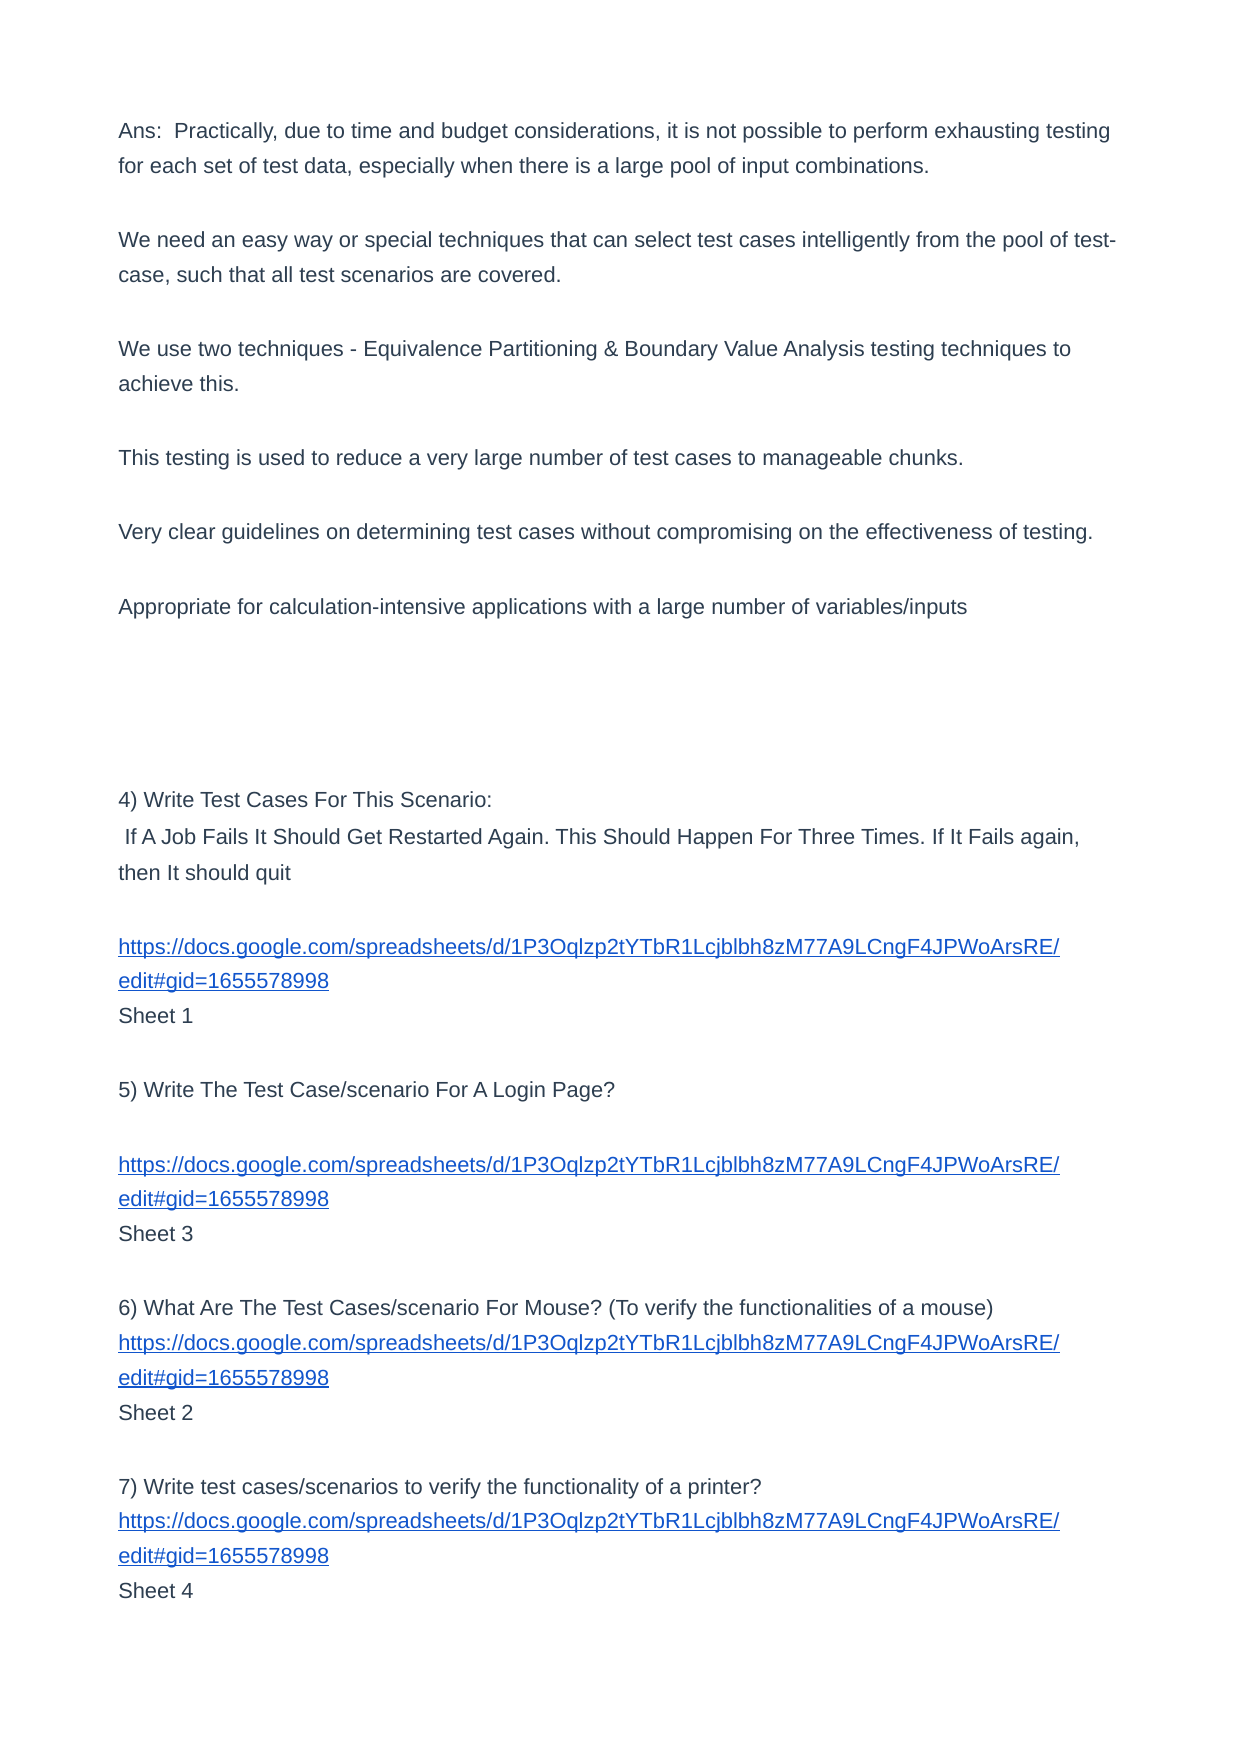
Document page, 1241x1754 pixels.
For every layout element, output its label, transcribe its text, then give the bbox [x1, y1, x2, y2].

text Very clear guidelines on determining test cases without compromising on the effectiveness of testing. [118, 519, 1122, 544]
text Appropriate for calculation-intensive applications with a large number of variables/inputs [118, 593, 1122, 619]
text Sheet 4 [118, 1578, 1122, 1603]
text If A Job Fails It Should Get Restarted Again. This Should Happen For Three Times. If It Fails again, then It should quit [118, 821, 1122, 885]
text https://docs.google.com/spreadsheets/d/1P3Oqlzp2tYTbR1Lcjblbh8zM77A9LCngF4JPWoArsRE/edit#gid=1655578998 [118, 1330, 1122, 1390]
text https://docs.google.com/spreadsheets/d/1P3Oqlzp2tYTbR1Lcjblbh8zM77A9LCngF4JPWoArsRE/edit#gid=1655578998 [118, 1508, 1122, 1568]
text This testing is used to reduce a very large number of test cases to manageable chunks. [118, 445, 1122, 470]
text https://docs.google.com/spreadsheets/d/1P3Oqlzp2tYTbR1Lcjblbh8zM77A9LCngF4JPWoArsRE/edit#gid=1655578998 [118, 934, 1122, 994]
text Sheet 3 [118, 1221, 1122, 1246]
text 4) Write Test Cases For This Scenario: [118, 787, 1122, 812]
text 5) Write The Test Case/scenario For A Login Page? [118, 1077, 1122, 1103]
text 6) What Are The Test Cases/scenario For Mouse? (To verify the functionalities of a mouse) [118, 1295, 1122, 1321]
text Sheet 1 [118, 1003, 1122, 1028]
text Ans: Practically, due to time and budget considerations, it is not possible to perform exhausting testing for each set of test data, especially when there is a large pool of input combinations. [118, 118, 1122, 178]
text We use two techniques - Equivalence Partitioning & Boundary Value Analysis testing techniques to achieve this. [118, 336, 1122, 396]
text 7) Write test cases/scenarios to verify the functionality of a printer? [118, 1474, 1122, 1499]
text We need an easy way or special techniques that can select test cases intelligently from the pool of test-case, such that all test scenarios are covered. [118, 227, 1122, 287]
text Sheet 2 [118, 1399, 1122, 1424]
text https://docs.google.com/spreadsheets/d/1P3Oqlzp2tYTbR1Lcjblbh8zM77A9LCngF4JPWoArsRE/edit#gid=1655578998 [118, 1152, 1122, 1212]
